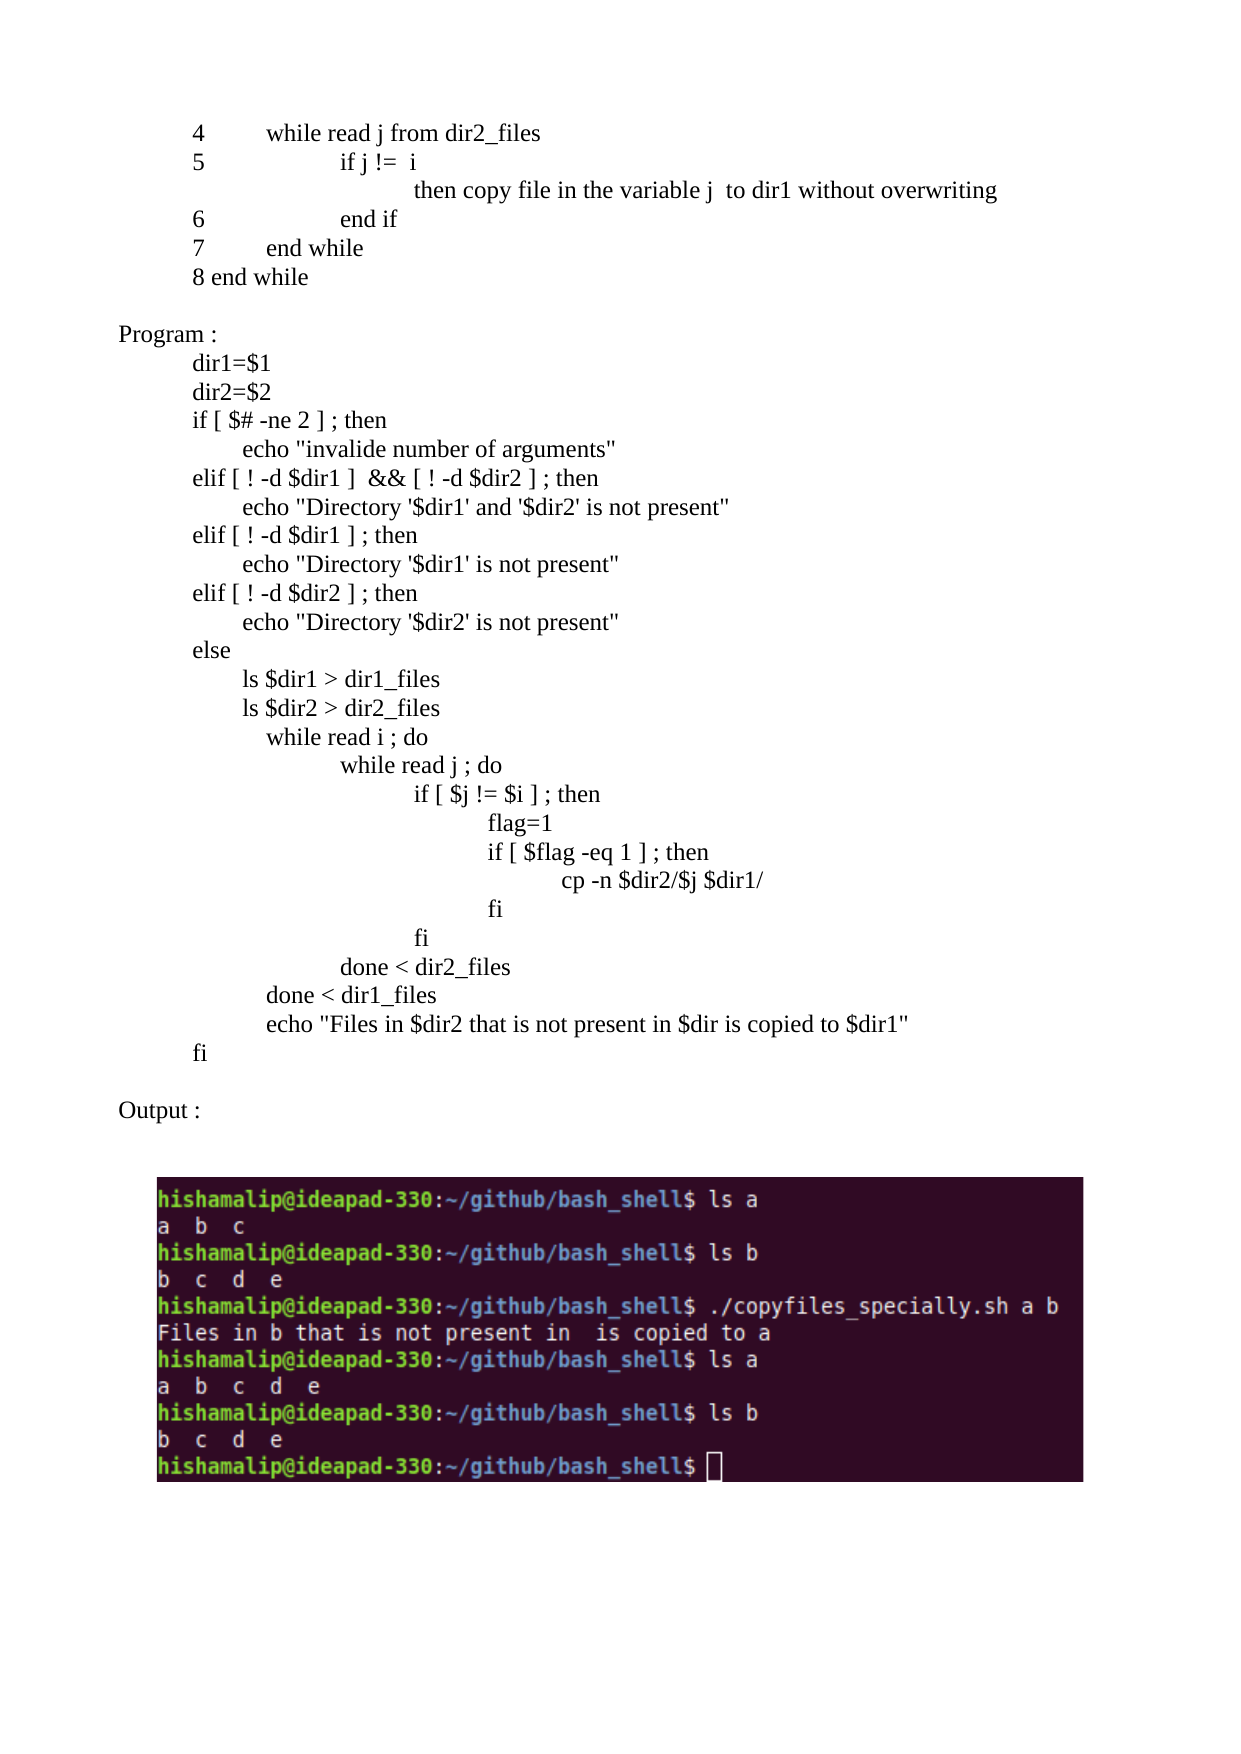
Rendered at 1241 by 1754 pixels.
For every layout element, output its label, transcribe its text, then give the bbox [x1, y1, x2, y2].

text if [ $# -ne 2 ] ; then [118, 406, 1122, 434]
text ls $dir2 > dir2_files [118, 693, 1122, 722]
text if [ $j != $i ] ; then [118, 779, 1122, 808]
text dir1=$1 [118, 348, 1122, 377]
text echo "Files in $dir2 that is not present in $dir is copied to $dir1" [118, 1009, 1122, 1038]
text flag=1 [118, 808, 1122, 837]
text fi [118, 923, 1122, 952]
text Output : [118, 1096, 1122, 1124]
text fi [118, 894, 1122, 923]
text elif [ ! -d $dir2 ] ; then [118, 578, 1122, 607]
text ls $dir1 > dir1_files [118, 664, 1122, 693]
text 4 while read j from dir2_files [118, 118, 1122, 147]
text if [ $flag -eq 1 ] ; then [118, 837, 1122, 866]
text done < dir1_files [118, 981, 1122, 1009]
text Program : [118, 319, 1122, 348]
text fi [118, 1038, 1122, 1067]
text echo "Directory '$dir2' is not present" [118, 607, 1122, 636]
text 8 end while [118, 262, 1122, 291]
text echo "Directory '$dir1' and '$dir2' is not present" [118, 492, 1122, 521]
text cp -n $dir2/$j $dir1/ [118, 866, 1122, 894]
picture [156, 1177, 1084, 1482]
text elif [ ! -d $dir1 ] && [ ! -d $dir2 ] ; then [118, 463, 1122, 492]
text while read i ; do [118, 722, 1122, 751]
text 6 end if [118, 204, 1122, 233]
text 7 end while [118, 233, 1122, 262]
text done < dir2_files [118, 952, 1122, 981]
text else [118, 636, 1122, 664]
text 5 if j != i [118, 147, 1122, 176]
text while read j ; do [118, 751, 1122, 779]
text dir2=$2 [118, 377, 1122, 406]
text echo "Directory '$dir1' is not present" [118, 549, 1122, 578]
text then copy file in the variable j to dir1 without overwriting [118, 176, 1122, 204]
text echo "invalide number of arguments" [118, 434, 1122, 463]
text elif [ ! -d $dir1 ] ; then [118, 521, 1122, 549]
